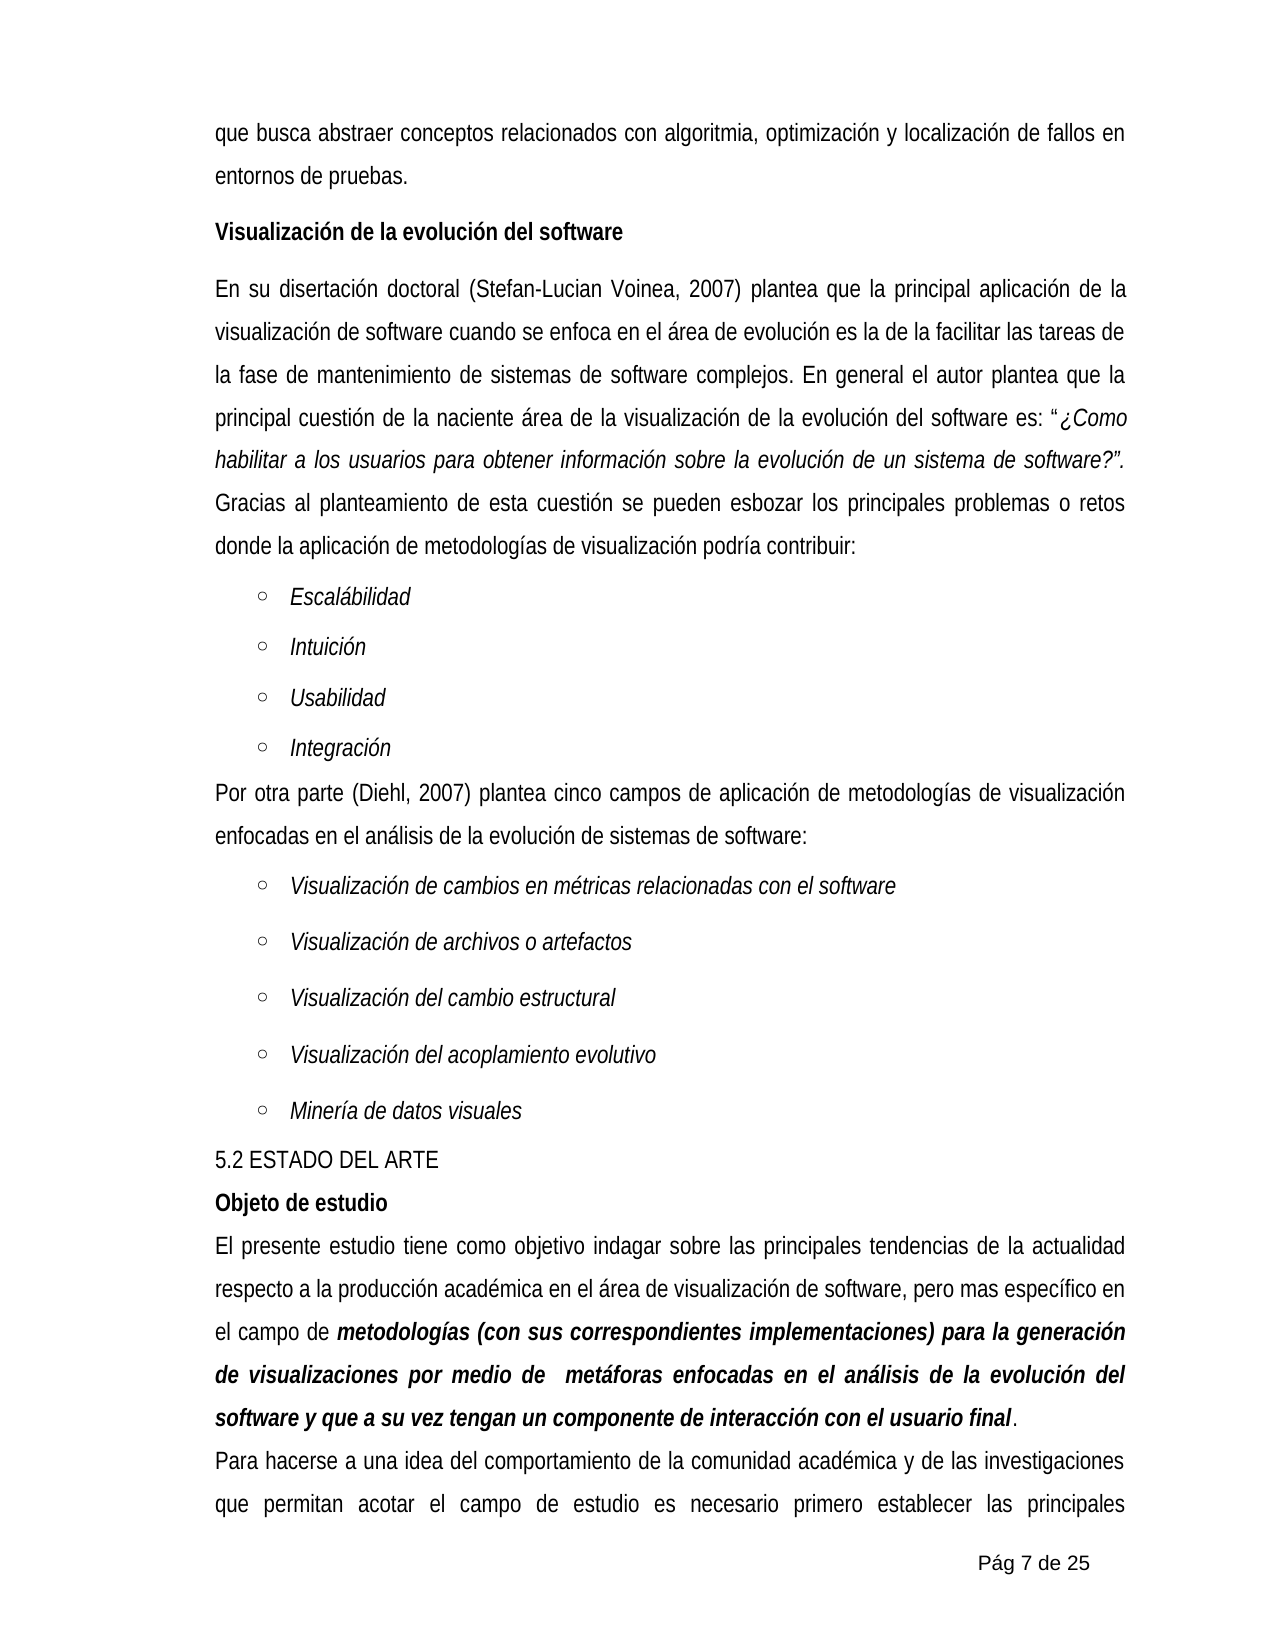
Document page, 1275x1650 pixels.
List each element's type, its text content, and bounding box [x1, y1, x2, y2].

text El presente estudio tiene como objetivo indagar sobre las principales tendencias de la actualidad respecto a la producción académica en el área de visualización de software, pero mas específico en el campo de metodologías (con sus correspondientes implementaciones) para la generación de visualizaciones por medio de metáforas enfocadas en el análisis de la evolución del software y que a su vez tengan un componente de interacción con el usuario final. [215, 1231, 1127, 1431]
text 5.2 ESTADO DEL ARTE [215, 1145, 1127, 1174]
subtitle Escalábilidad [252, 582, 1127, 611]
subtitle Intuición [252, 632, 1127, 661]
subtitle Visualización del acoplamiento evolutivo [252, 1040, 1127, 1069]
text que busca abstraer conceptos relacionados con algoritmia, optimización y localización de fallos en entornos de pruebas. [215, 118, 1127, 190]
subtitle Usabilidad [252, 683, 1127, 712]
subtitle Visualización de archivos o artefactos [252, 927, 1127, 956]
subtitle En su disertación doctoral (Stefan-Lucian Voinea, 2007) plantea que la principal aplicación de la visualización de software cuando se enfoca en el área de evolución es la de la facilitar las tareas de la fase de mantenimiento de sistemas de software complejos. En general el autor plantea que la principal cuestión de la naciente área de la visualización de la evolución del software es: “¿Como habilitar a los usuarios para obtener información sobre la evolución de un sistema de software?”. Gracias al planteamiento de esta cuestión se pueden esbozar los principales problemas o retos donde la aplicación de metodologías de visualización podría contribuir: [215, 274, 1127, 560]
text Objeto de estudio [215, 1188, 1127, 1217]
subtitle Visualización de la evolución del software [215, 217, 1127, 246]
subtitle Minería de datos visuales [252, 1096, 1127, 1125]
subtitle Por otra parte (Diehl, 2007) plantea cinco campos de aplicación de metodologías de visualización enfocadas en el análisis de la evolución de sistemas de software: [215, 778, 1127, 849]
subtitle Visualización de cambios en métricas relacionadas con el software [252, 871, 1127, 899]
subtitle Integración [252, 733, 1127, 762]
subtitle Visualización del cambio estructural [252, 983, 1127, 1012]
text Para hacerse a una idea del comportamiento de la comunidad académica y de las investigaciones que permitan acotar el campo de estudio es necesario primero establecer las principales [215, 1446, 1127, 1517]
